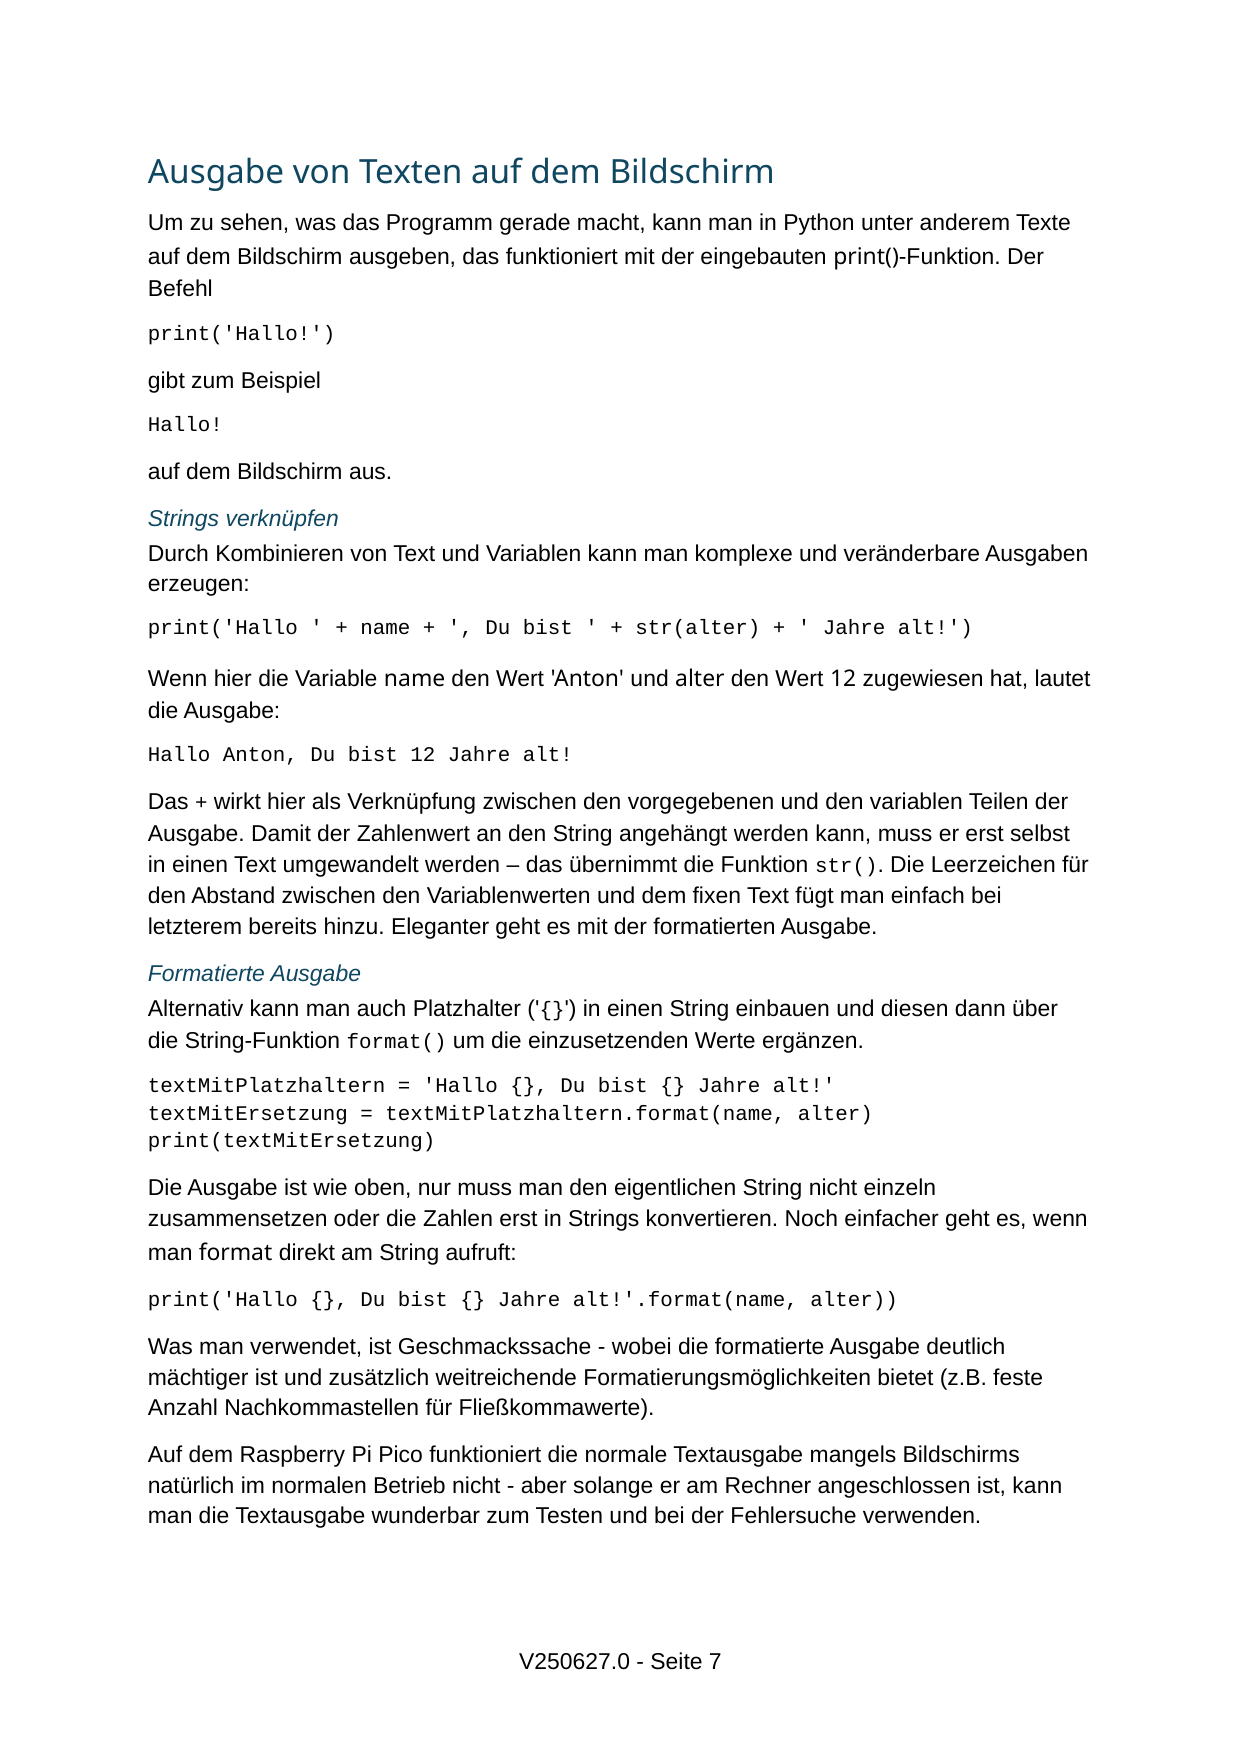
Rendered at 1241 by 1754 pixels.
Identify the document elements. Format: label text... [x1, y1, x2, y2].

text Was man verwendet, ist Geschmackssache - wobei die formatierte Ausgabe deutlich mächtiger ist und zusätzlich weitreichende Formatierungsmöglichkeiten bietet (z.B. feste Anzahl Nachkommastellen für Fließkommawerte). [148, 1333, 1093, 1421]
text print('Hallo {}, Du bist {} Jahre alt!'.format(name, alter)) [148, 1289, 1093, 1313]
subtitle Strings verknüpfen [148, 505, 1093, 531]
text Hallo! [148, 414, 1093, 437]
subtitle Ausgabe von Texten auf dem Bildschirm [148, 148, 1093, 193]
text Durch Kombinieren von Text und Variablen kann man komplexe und veränderbare Ausgaben erzeugen: [148, 540, 1093, 597]
text auf dem Bildschirm aus. [148, 458, 1093, 484]
text Um zu sehen, was das Programm gerade macht, kann man in Python unter anderem Texte auf dem Bildschirm ausgeben, das funktioniert mit der eingebauten print()-Funktion. Der Befehl [148, 208, 1093, 302]
subtitle Formatierte Ausgabe [148, 960, 1093, 986]
text gibt zum Beispiel [148, 367, 1093, 393]
text print('Hallo ' + name + ', Du bist ' + str(alter) + ' Jahre alt!') [148, 617, 1093, 641]
text print('Hallo!') [148, 322, 1093, 346]
text Hallo Anton, Du bist 12 Jahre alt! [148, 744, 1093, 768]
text Das + wirkt hier als Verknüpfung zwischen den vorgegebenen und den variablen Teilen der Ausgabe. Damit der Zahlenwert an den String angehängt werden kann, muss er erst selbst in einen Text umgewandelt werden – das übernimmt die Funktion str(). Die Leerzeichen für den Abstand zwischen den Variablenwerten und dem fixen Text fügt man einfach bei letzterem bereits hinzu. Eleganter geht es mit der formatierten Ausgabe. [148, 788, 1093, 939]
text textMitPlatzhaltern = 'Hallo {}, Du bist {} Jahre alt!' textMitErsetzung = textMitPlatzhaltern.format(name, alter) print(textMitErsetzung) [148, 1075, 1093, 1154]
text Auf dem Raspberry Pi Pico funktioniert die normale Textausgabe mangels Bildschirms natürlich im normalen Betrieb nicht - aber solange er am Rechner angeschlossen ist, kann man die Textausgabe wunderbar zum Testen und bei der Fehlersuche verwenden. [148, 1441, 1093, 1529]
text Wenn hier die Variable name den Wert 'Anton' und alter den Wert 12 zugewiesen hat, lautet die Ausgabe: [148, 661, 1093, 723]
text Alternativ kann man auch Platzhalter ('{}') in einen String einbauen und diesen dann über die String-Funktion format() um die einzusetzenden Werte ergänzen. [148, 995, 1093, 1054]
text Die Ausgabe ist wie oben, nur muss man den eigentlichen String nicht einzeln zusammensetzen oder die Zahlen erst in Strings konvertieren. Noch einfacher geht es, wenn man format direkt am String aufruft: [148, 1174, 1093, 1267]
